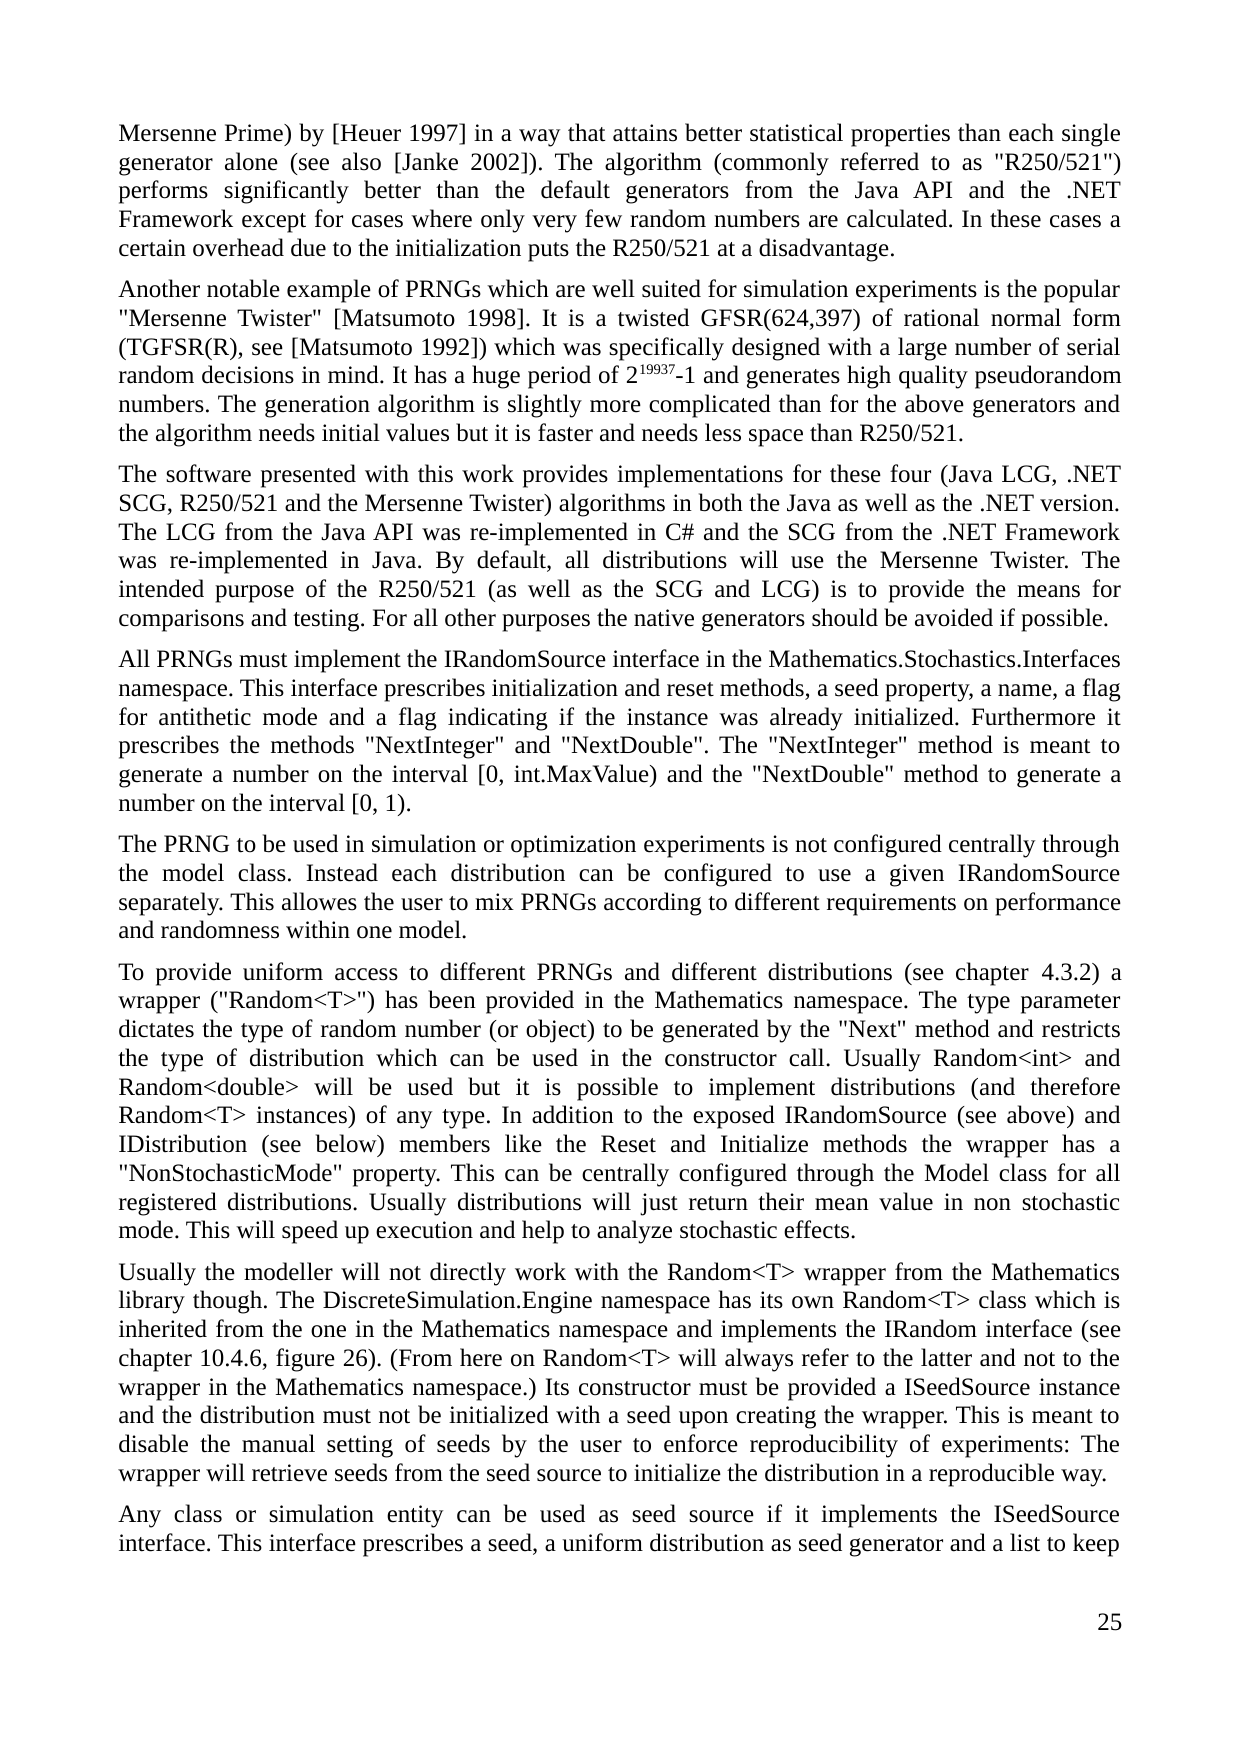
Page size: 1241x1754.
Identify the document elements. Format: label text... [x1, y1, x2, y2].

text To provide uniform access to different PRNGs and different distributions (see chapter 4.3.2) a wrapper ("Random<T>") has been provided in the Mathematics namespace. The type parameter dictates the type of random number (or object) to be generated by the "Next" method and restricts the type of distribution which can be used in the constructor call. Usually Random<int> and Random<double> will be used but it is possible to implement distributions (and therefore Random<T> instances) of any type. In addition to the exposed IRandomSource (see above) and IDistribution (see below) members like the Reset and Initialize methods the wrapper has a "NonStochasticMode" property. This can be centrally configured through the Model class for all registered distributions. Usually distributions will just return their mean value in non stochastic mode. This will speed up execution and help to analyze stochastic effects. [118, 957, 1122, 1244]
text The software presented with this work provides implementations for these four (Java LCG, .NET SCG, R250/521 and the Mersenne Twister) algorithms in both the Java as well as the .NET version. The LCG from the Java API was re-implemented in C# and the SCG from the .NET Framework was re-implemented in Java. By default, all distributions will use the Mersenne Twister. The intended purpose of the R250/521 (as well as the SCG and LCG) is to provide the means for comparisons and testing. For all other purposes the native generators should be avoided if possible. [118, 459, 1122, 632]
text Any class or simulation entity can be used as seed source if it implements the ISeedSource interface. This interface prescribes a seed, a uniform distribution as seed generator and a list to keep [118, 1499, 1122, 1557]
text All PRNGs must implement the IRandomSource interface in the Mathematics.Stochastics.Interfaces namespace. This interface prescribes initialization and reset methods, a seed property, a name, a flag for antithetic mode and a flag indicating if the instance was already initialized. Furthermore it prescribes the methods "NextInteger" and "NextDouble". The "NextInteger" method is meant to generate a number on the interval [0, int.MaxValue) and the "NextDouble" method to generate a number on the interval [0, 1). [118, 644, 1122, 817]
text Usually the modeller will not directly work with the Random<T> wrapper from the Mathematics library though. The DiscreteSimulation.Engine namespace has its own Random<T> class which is inherited from the one in the Mathematics namespace and implements the IRandom interface (see chapter 10.4.6, figure 26). (From here on Random<T> will always refer to the latter and not to the wrapper in the Mathematics namespace.) Its constructor must be provided a ISeedSource instance and the distribution must not be initialized with a seed upon creating the wrapper. This is meant to disable the manual setting of seeds by the user to enforce reproducibility of experiments: The wrapper will retrieve seeds from the seed source to initialize the distribution in a reproducible way. [118, 1257, 1122, 1487]
text Another notable example of PRNGs which are well suited for simulation experiments is the popular "Mersenne Twister" [Matsumoto 1998]. It is a twisted GFSR(624,397) of rational normal form (TGFSR(R), see [Matsumoto 1992]) which was specifically designed with a large number of serial random decisions in mind. It has a huge period of 219937-1 and generates high quality pseudorandom numbers. The generation algorithm is slightly more complicated than for the above generators and the algorithm needs initial values but it is faster and needs less space than R250/521. [118, 274, 1122, 447]
text The PRNG to be used in simulation or optimization experiments is not configured centrally through the model class. Instead each distribution can be configured to use a given IRandomSource separately. This allowes the user to mix PRNGs according to different requirements on performance and randomness within one model. [118, 829, 1122, 944]
text Mersenne Prime) by [Heuer 1997] in a way that attains better statistical properties than each single generator alone (see also [Janke 2002]). The algorithm (commonly referred to as "R250/521") performs significantly better than the default generators from the Java API and the .NET Framework except for cases where only very few random numbers are calculated. In these cases a certain overhead due to the initialization puts the R250/521 at a disadvantage. [118, 118, 1122, 262]
